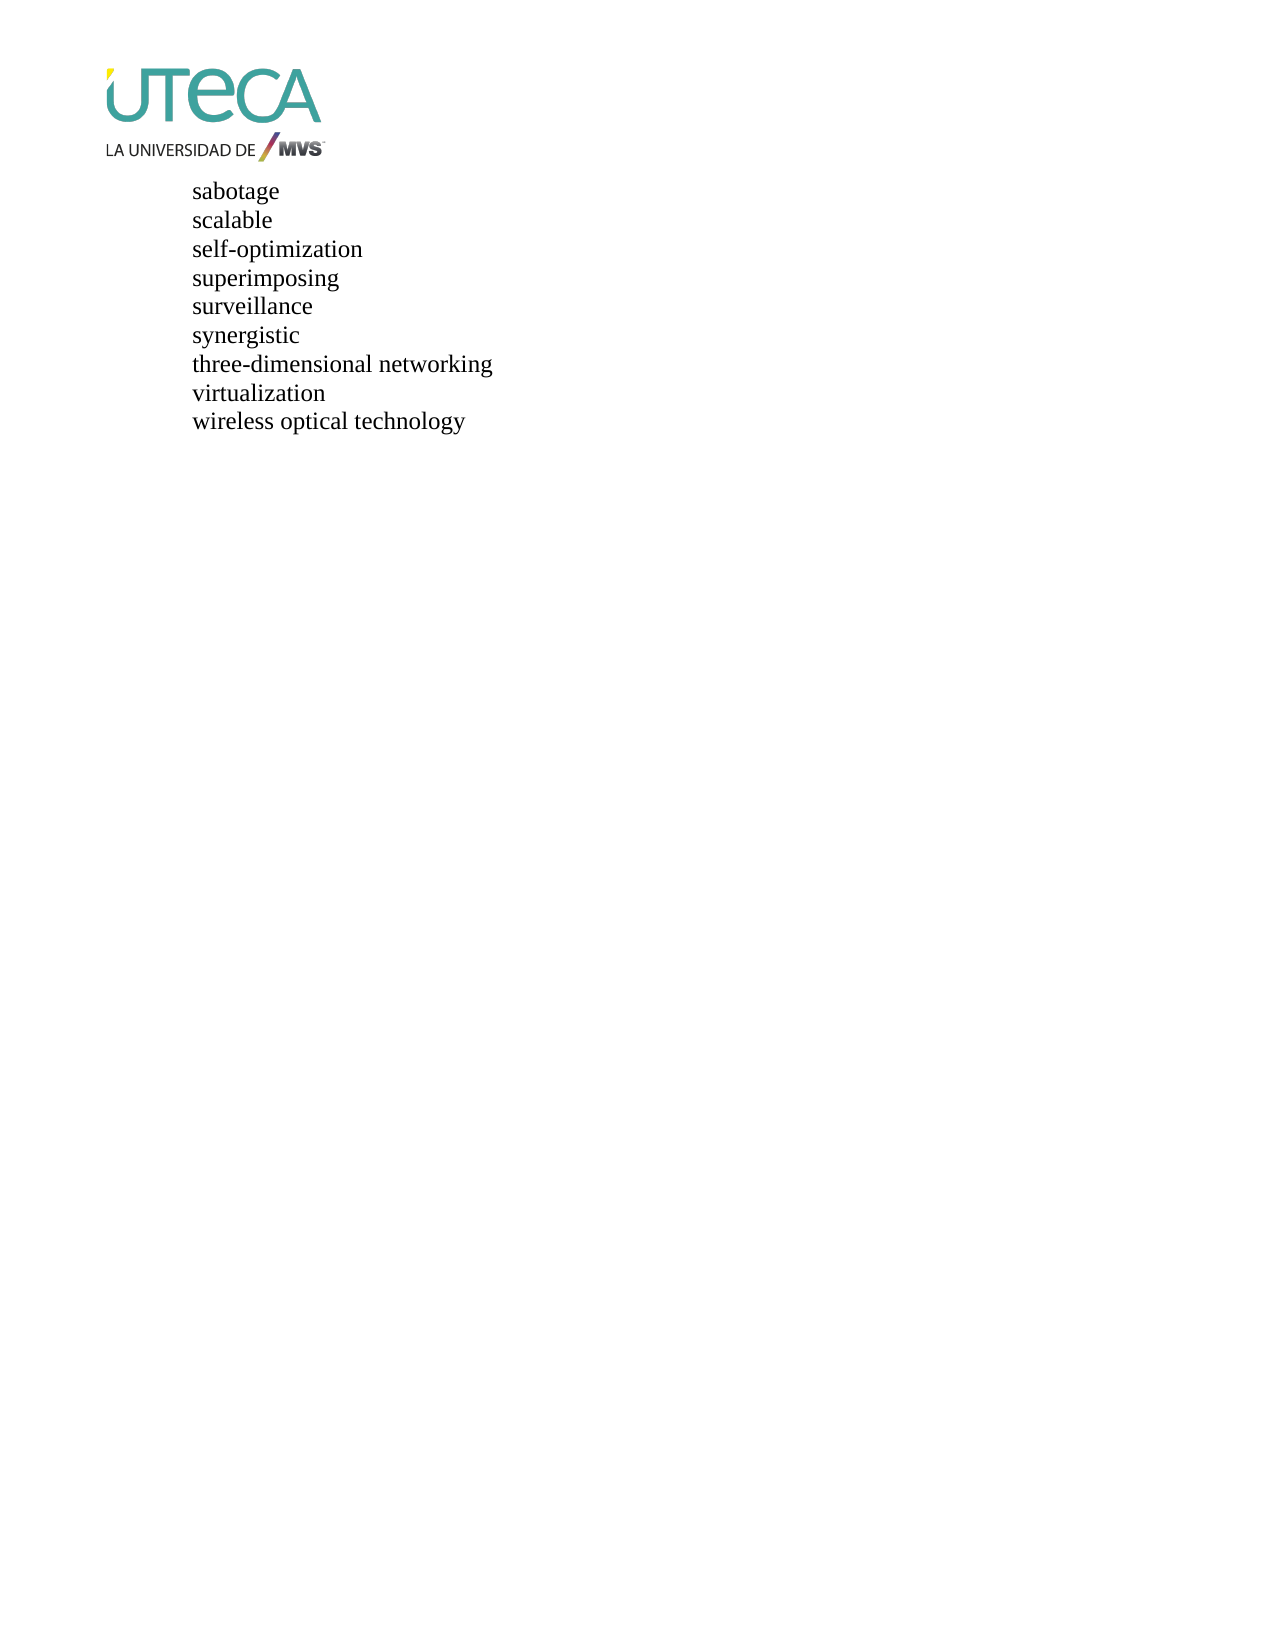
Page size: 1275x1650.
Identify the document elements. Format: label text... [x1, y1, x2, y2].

text wireless optical technology [118, 406, 1157, 435]
text virtualization [118, 378, 1157, 406]
text surveillance [118, 291, 1157, 320]
text sabotage [118, 176, 1157, 205]
text superimposing [118, 263, 1157, 291]
text synergistic [118, 320, 1157, 349]
text self-optimization [118, 234, 1157, 263]
text three-dimensional networking [118, 349, 1157, 378]
text scalable [118, 205, 1157, 234]
picture [104, 64, 328, 166]
